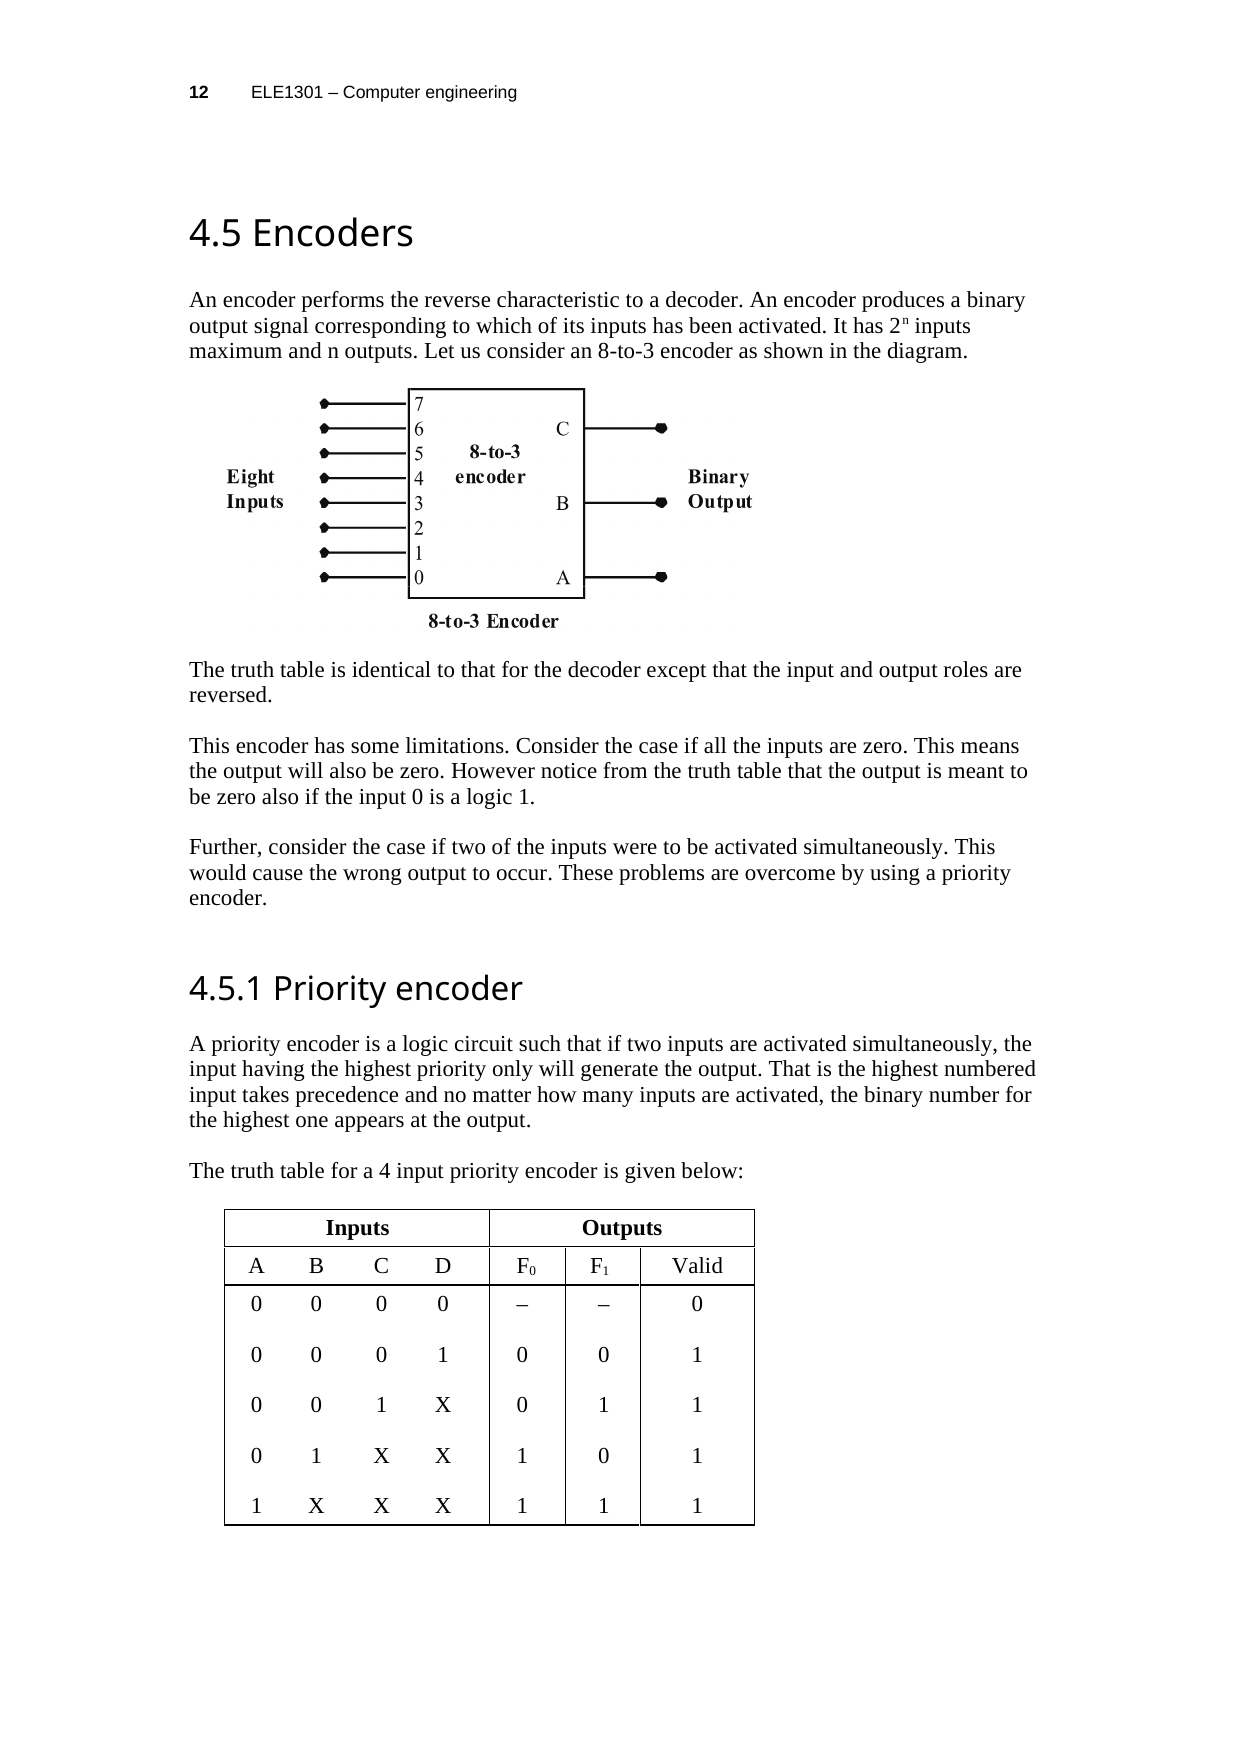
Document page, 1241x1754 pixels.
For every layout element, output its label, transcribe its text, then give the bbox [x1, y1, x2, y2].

table_cell [475, 1248, 489, 1284]
text The truth table is identical to that for the decoder except that the input and output roles are reversed. [189, 656, 1051, 707]
subtitle Encoders [189, 207, 1051, 258]
picture [224, 388, 754, 632]
table_cell A [225, 1248, 287, 1284]
table_cell B [287, 1248, 345, 1284]
table_header Outputs [490, 1210, 754, 1246]
table_cell 0 0 0 0 1 [225, 1286, 287, 1524]
text The truth table for a 4 input priority encoder is given below: [189, 1158, 1051, 1183]
table_cell – 0 1 0 1 [566, 1286, 615, 1524]
table_cell – 0 0 1 1 [511, 1286, 565, 1524]
table_cell 0 0 0 1 X [287, 1286, 345, 1524]
table_cell 0 1 X X X [411, 1286, 475, 1524]
table_header Inputs [225, 1210, 489, 1246]
table_cell [490, 1248, 511, 1284]
table_cell Valid [641, 1248, 754, 1284]
table_cell C [352, 1248, 411, 1284]
table_cell [345, 1248, 352, 1284]
table_cell [345, 1286, 352, 1524]
subtitle Priority encoder [189, 965, 1051, 1010]
table_cell F1 [566, 1248, 615, 1284]
table_cell F0 [511, 1248, 565, 1284]
text A priority encoder is a logic circuit such that if two inputs are activated simultaneously, the input having the highest priority only will generate the output. That is the highest numbered input takes precedence and no matter how many inputs are activated, the binary number for the highest one appears at the output. [189, 1031, 1051, 1133]
table_cell [615, 1286, 639, 1524]
table_cell 0 1 1 1 1 [641, 1286, 754, 1524]
table_cell [490, 1286, 511, 1524]
table_cell 0 0 1 X X [352, 1286, 411, 1524]
table_cell D [411, 1248, 475, 1284]
table_cell [475, 1286, 489, 1524]
text This encoder has some limitations. Consider the case if all the inputs are zero. This means the output will also be zero. However notice from the truth table that the output is meant to be zero also if the input 0 is a logic 1. [189, 732, 1051, 809]
table_cell [615, 1248, 639, 1284]
text Further, consider the case if two of the inputs were to be activated simultaneously. This would cause the wrong output to occur. These problems are overcome by using a priority encoder. [189, 834, 1051, 911]
text An encoder performs the reverse characteristic to a decoder. An encoder produces a binary output signal corresponding to which of its inputs has been activated. It has 2n inputs maximum and n outputs. Let us consider an 8-to-3 encoder as shown in the diagram. [189, 287, 1051, 364]
